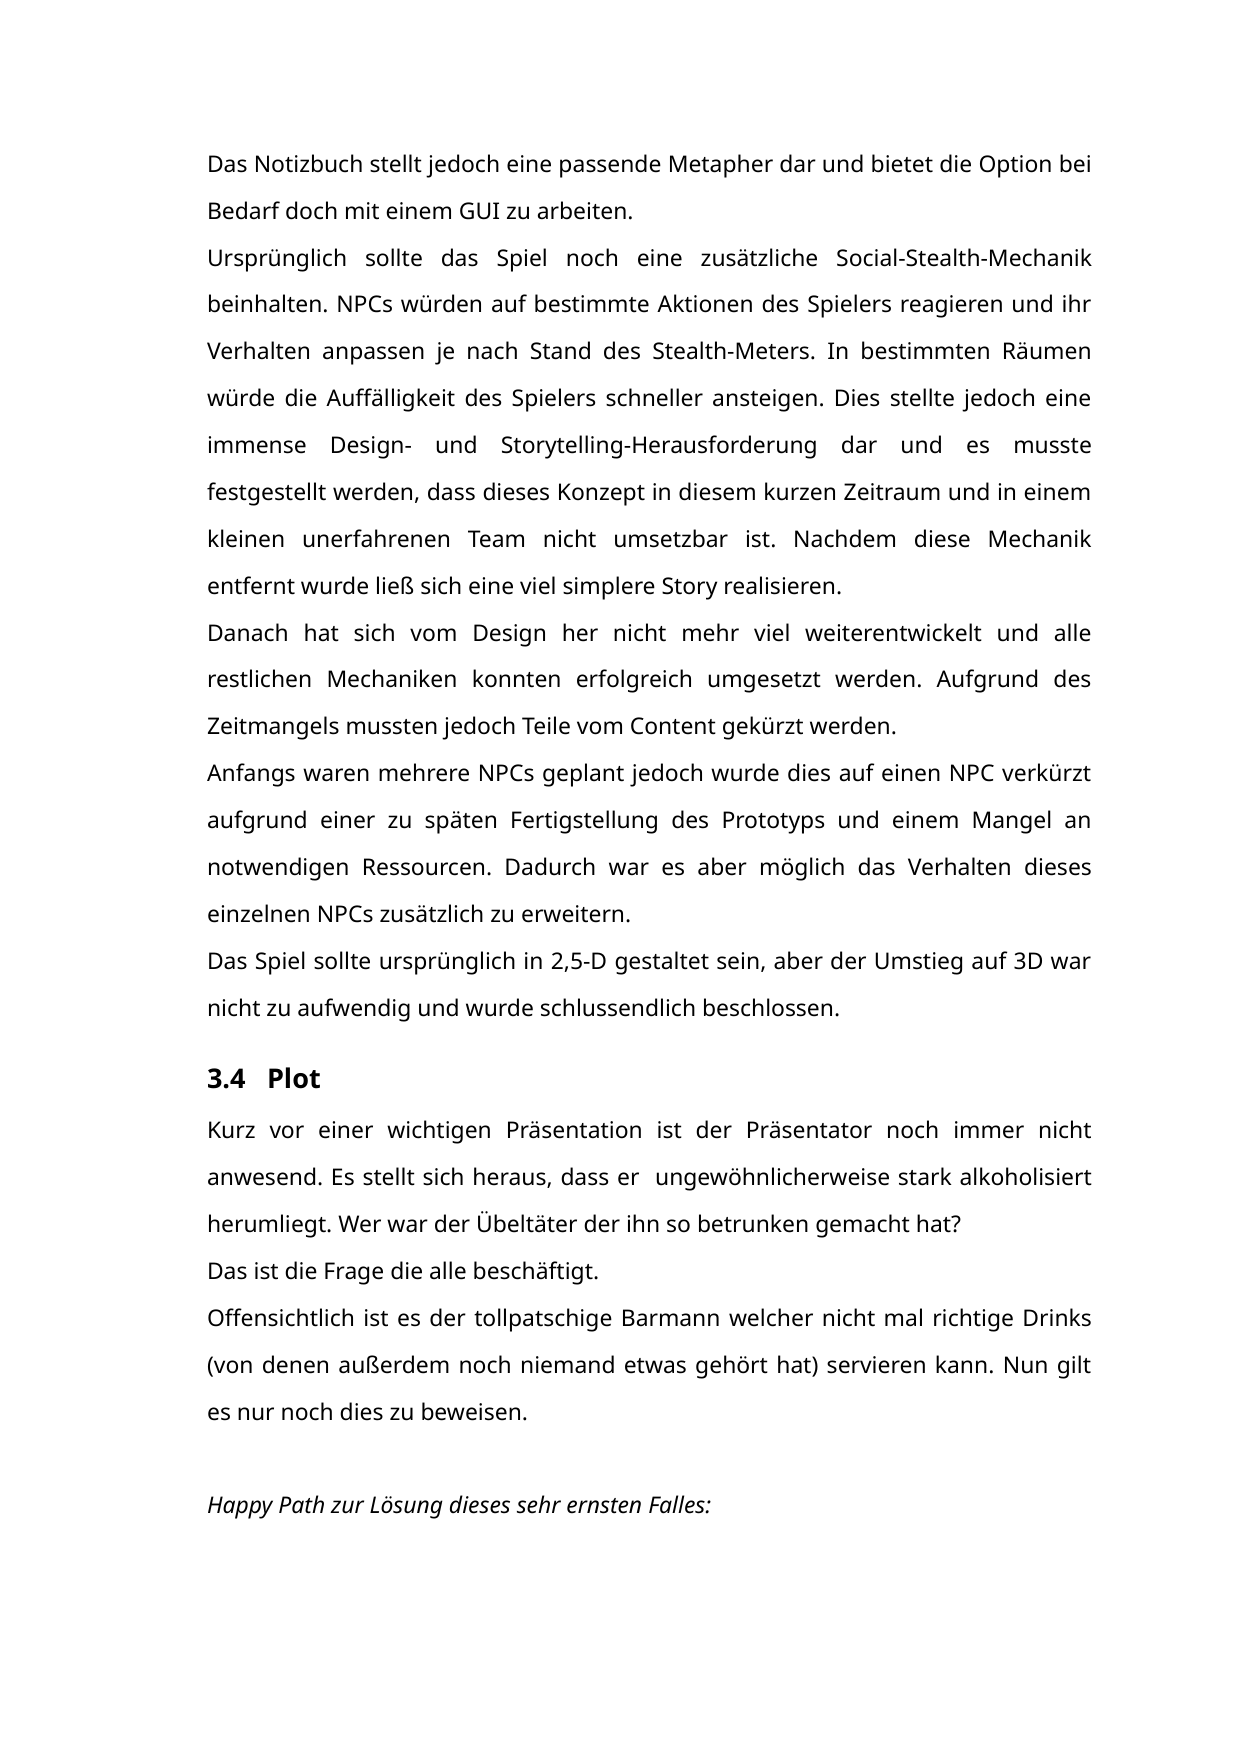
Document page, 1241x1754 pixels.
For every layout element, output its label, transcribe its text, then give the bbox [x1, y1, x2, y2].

text Happy Path zur Lösung dieses sehr ernsten Falles: [207, 1489, 1092, 1521]
text Offensichtlich ist es der tollpatschige Barmann welcher nicht mal richtige Drinks (von denen außerdem noch niemand etwas gehört hat) servieren kann. Nun gilt es nur noch dies zu beweisen. [207, 1302, 1092, 1427]
text Kurz vor einer wichtigen Präsentation ist der Präsentator noch immer nicht anwesend. Es stellt sich heraus, dass er ungewöhnlicherweise stark alkoholisiert herumliegt. Wer war der Übeltäter der ihn so betrunken gemacht hat? [207, 1114, 1092, 1239]
text Danach hat sich vom Design her nicht mehr viel weiterentwickelt und alle restlichen Mechaniken konnten erfolgreich umgesetzt werden. Aufgrund des Zeitmangels mussten jedoch Teile vom Content gekürzt werden. [207, 616, 1092, 741]
subtitle Plot [207, 1059, 1092, 1096]
text Anfangs waren mehrere NPCs geplant jedoch wurde dies auf einen NPC verkürzt aufgrund einer zu späten Fertigstellung des Prototyps und einem Mangel an notwendigen Ressourcen. Dadurch war es aber möglich das Verhalten dieses einzelnen NPCs zusätzlich zu erweitern. [207, 757, 1092, 929]
text Das Notizbuch stellt jedoch eine passende Metapher dar und bietet die Option bei Bedarf doch mit einem GUI zu arbeiten. [207, 148, 1092, 226]
text Das Spiel sollte ursprünglich in 2,5-D gestaltet sein, aber der Umstieg auf 3D war nicht zu aufwendig und wurde schlussendlich beschlossen. [207, 944, 1092, 1023]
text Das ist die Frage die alle beschäftigt. [207, 1255, 1092, 1286]
text Ursprünglich sollte das Spiel noch eine zusätzliche Social-Stealth-Mechanik beinhalten. NPCs würden auf bestimmte Aktionen des Spielers reagieren und ihr Verhalten anpassen je nach Stand des Stealth-Meters. In bestimmten Räumen würde die Auffälligkeit des Spielers schneller ansteigen. Dies stellte jedoch eine immense Design- und Storytelling-Herausforderung dar und es musste festgestellt werden, dass dieses Konzept in diesem kurzen Zeitraum und in einem kleinen unerfahrenen Team nicht umsetzbar ist. Nachdem diese Mechanik entfernt wurde ließ sich eine viel simplere Story realisieren. [207, 241, 1092, 601]
